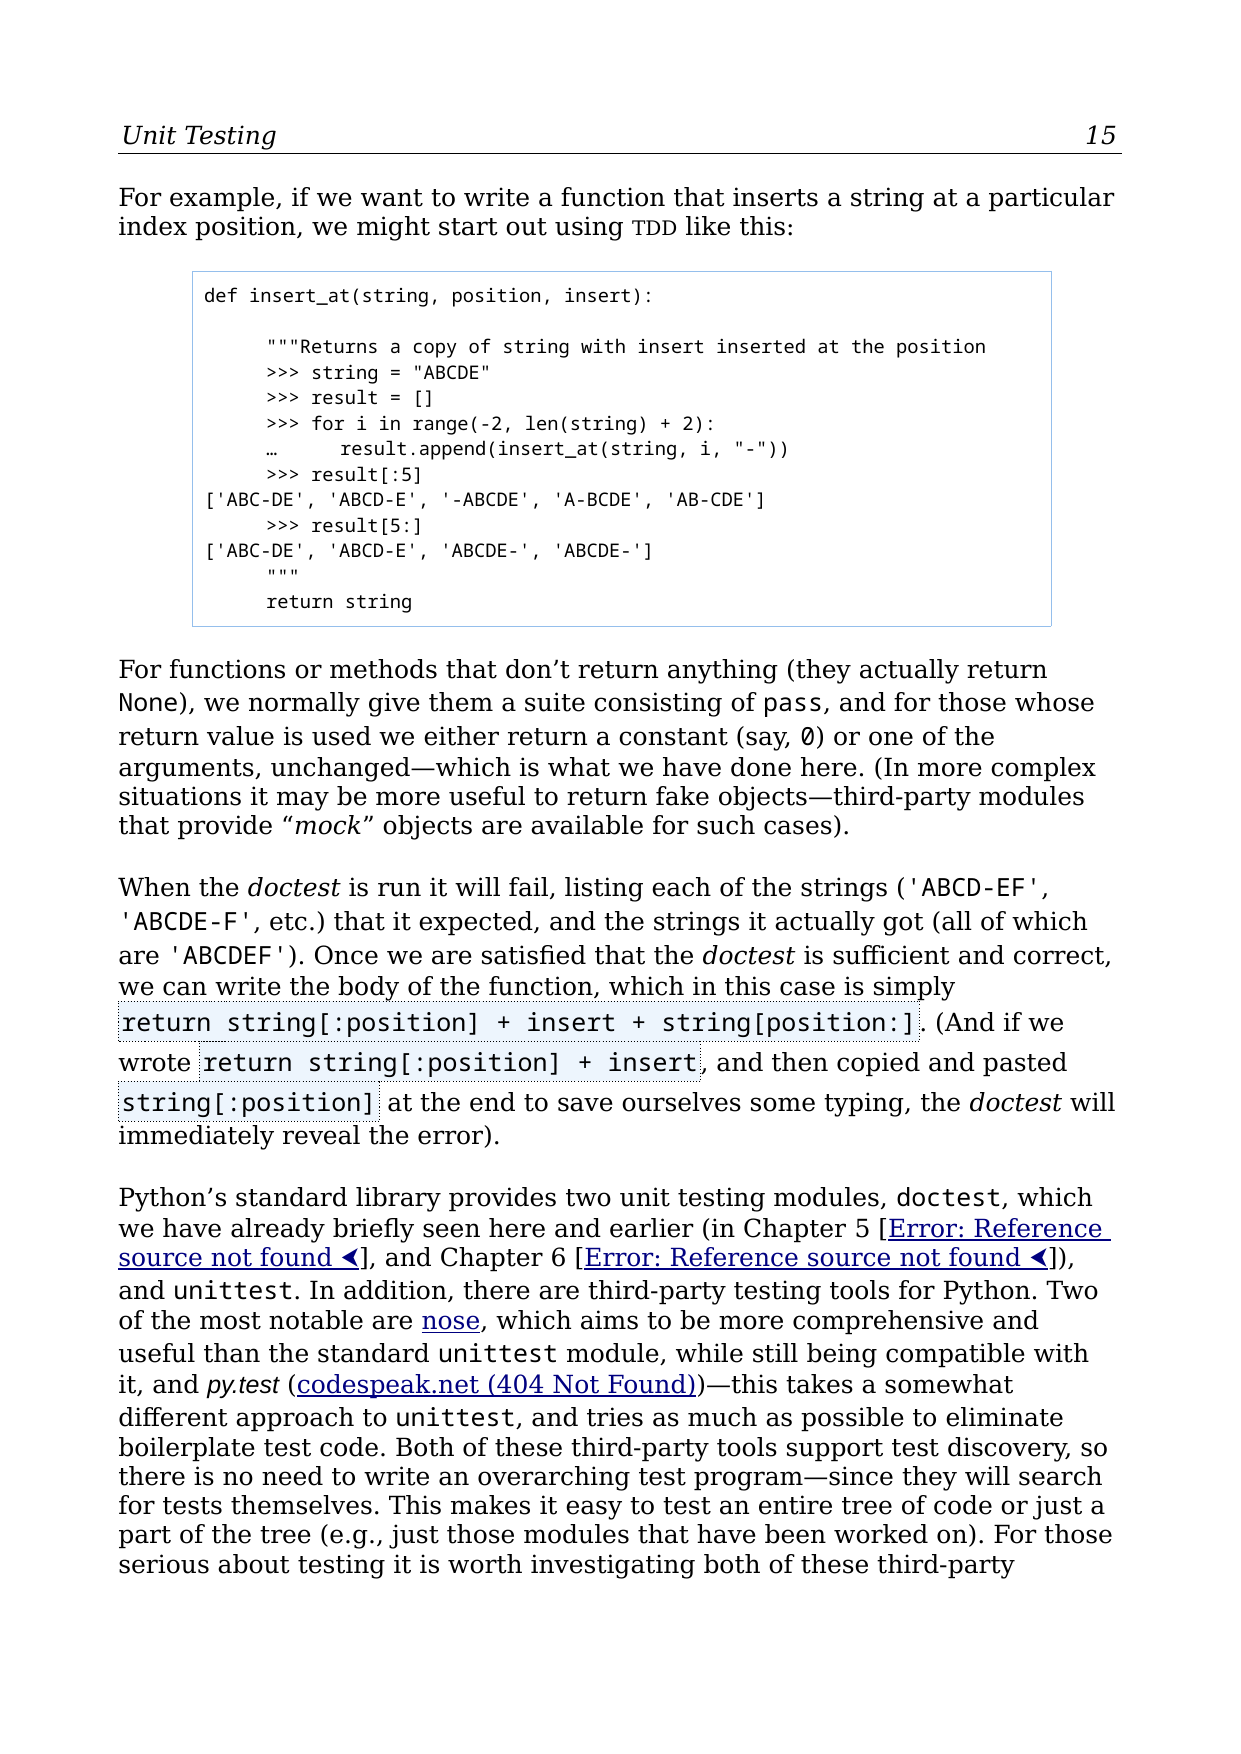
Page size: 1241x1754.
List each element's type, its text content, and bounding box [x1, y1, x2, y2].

text >>> result[5:] [193, 500, 1051, 526]
text >>> string = "ABCDE" [193, 347, 1051, 373]
text >>> for i in range(-2, len(string) + 2): [193, 398, 1051, 424]
text return string [193, 577, 1051, 626]
text For example, if we want to write a function that inserts a string at a particular index position, we might start out using tdd like this: [118, 183, 1122, 241]
text """ [193, 551, 1051, 577]
text When the doctest is run it will fail, listing each of the strings ('ABCD-EF', 'ABCDE-F', etc.) that it expected, and the strings it actually got (all of which are 'ABCDEF'). Once we are satisfied that the doctest is sufficient and correct, we can write the body of the function, which in this case is simply return string[:position] + insert + string[position:]. (And if we wrote return string[:position] + insert, and then copied and pasted string[:position] at the end to save ourselves some typing, the doctest will immediately reveal the error). [118, 870, 1122, 1151]
text >>> result = [] [193, 373, 1051, 398]
text … result.append(insert_at(string, i, "-")) [193, 424, 1051, 449]
text >>> result[:5] [193, 449, 1051, 475]
text For functions or methods that don’t return anything (they actually return None), we normally give them a suite consisting of pass, and for those whose return value is used we either return a constant (say, 0) or one of the arguments, unchanged—which is what we have done here. (In more complex situations it may be more useful to return fake objects—third-party modules that provide “mock” objects are available for such cases). [118, 656, 1122, 840]
text ['ABC-DE', 'ABCD-E', '-ABCDE', 'A-BCDE', 'AB-CDE'] [193, 475, 1051, 500]
text Python’s standard library provides two unit testing modules, doctest, which we have already briefly seen here and earlier (in Chapter 5 [Error: Reference source not found ⮜], and Chapter 6 [Error: Reference source not found ⮜]), and unittest. In addition, there are third-party testing tools for Python. Two of the most notable are nose, which aims to be more comprehensive and useful than the standard unittest module, while still being compatible with it, and py.test (codespeak.net (404 Not Found))—this takes a somewhat different approach to unittest, and tries as much as possible to eliminate boilerplate test code. Both of these third-party tools support test discovery, so there is no need to write an overarching test program—since they will search for tests themselves. This makes it easy to test an entire tree of code or just a part of the tree (e.g., just those modules that have been worked on). For those serious about testing it is worth investigating both of these third-party [118, 1180, 1122, 1579]
text ['ABC-DE', 'ABCD-E', 'ABCDE-', 'ABCDE-'] [193, 526, 1051, 551]
text """Returns a copy of string with insert inserted at the position [193, 322, 1051, 347]
text def insert_at(string, position, insert): [193, 272, 1051, 296]
